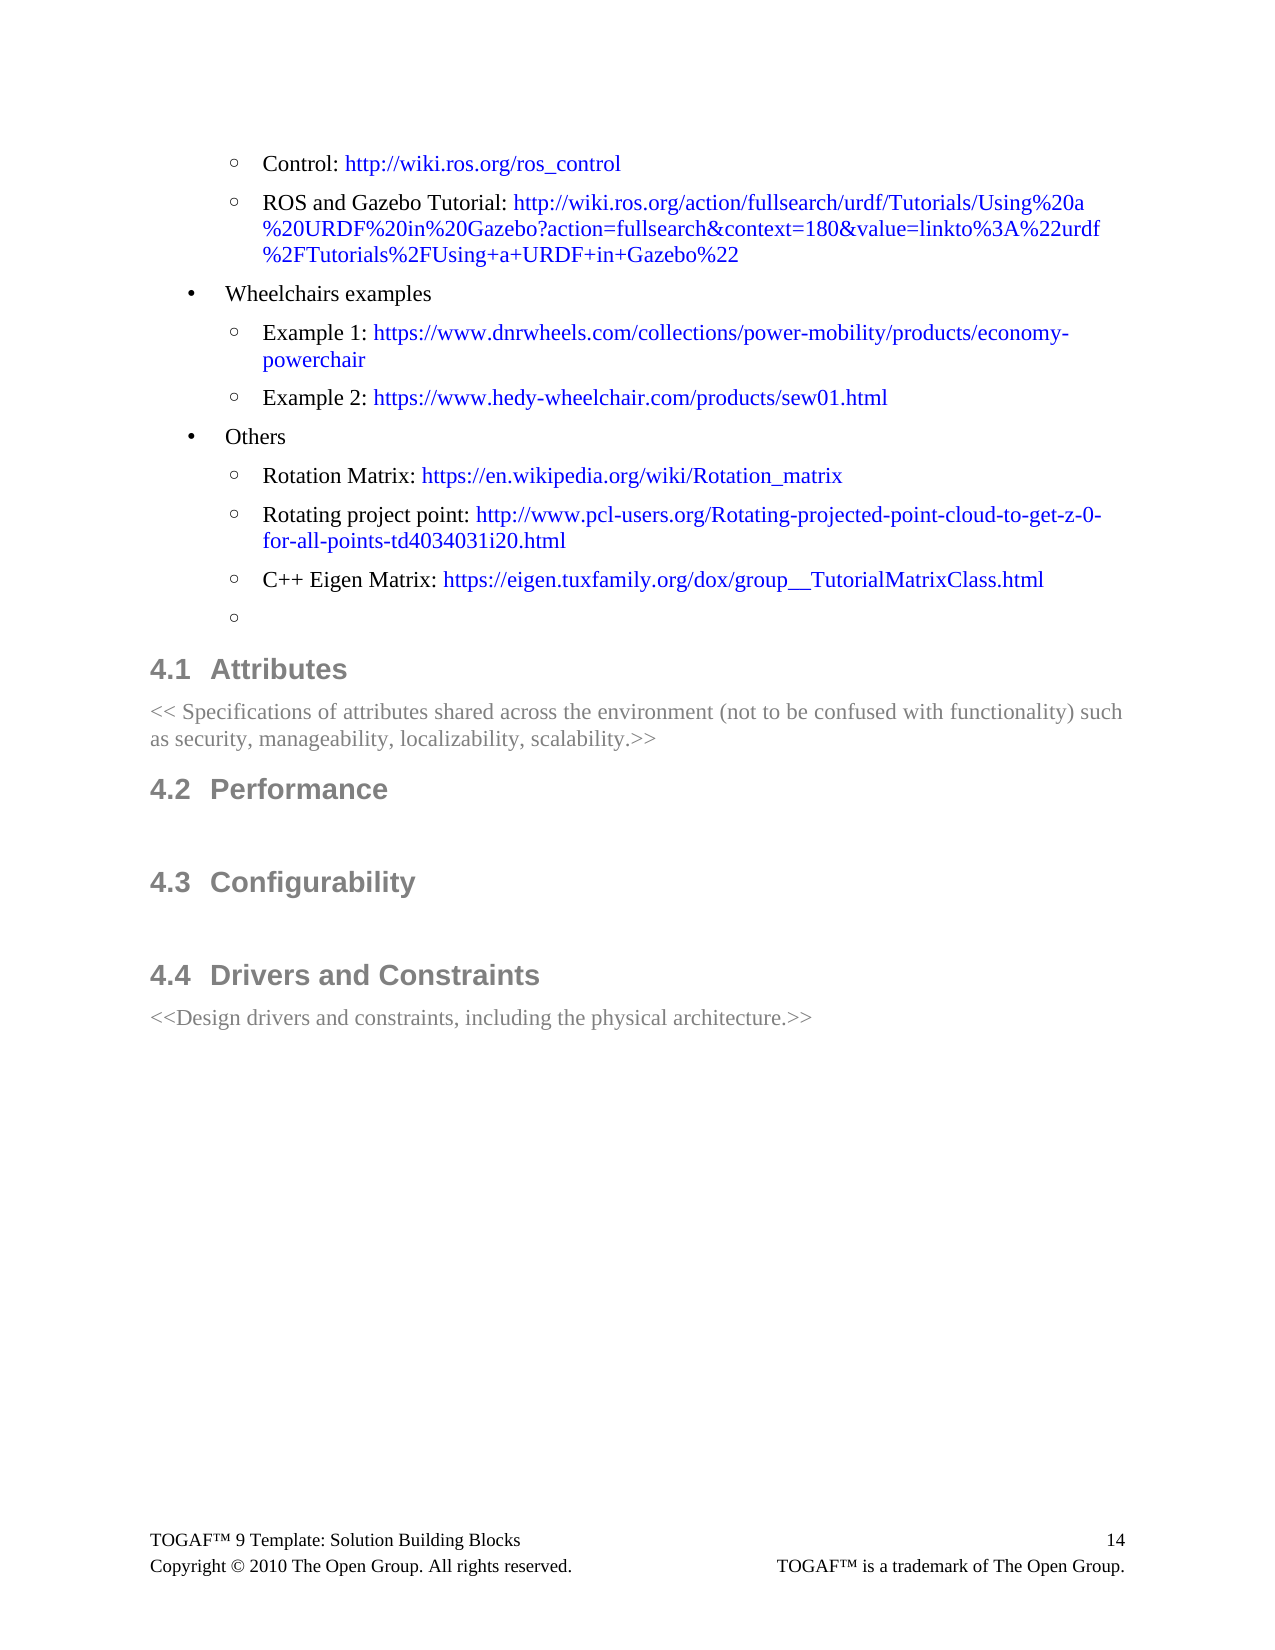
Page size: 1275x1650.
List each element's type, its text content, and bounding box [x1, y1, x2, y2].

list Others [187, 423, 1125, 450]
list ROS and Gazebo Tutorial: http://wiki.ros.org/action/fullsearch/urdf/Tutorials/Using%20a%20URDF%20in%20Gazebo?action=fullsearch&context=180&value=linkto%3A%22urdf%2FTutorials%2FUsing+a+URDF+in+Gazebo%22 [225, 189, 1125, 268]
list Example 2: https://www.hedy-wheelchair.com/products/sew01.html [225, 384, 1125, 411]
text << Specifications of attributes shared across the environment (not to be confused with functionality) such as security, manageability, localizability, scalability.>> [150, 698, 1125, 751]
list Rotation Matrix: https://en.wikipedia.org/wiki/Rotation_matrix [225, 462, 1125, 488]
text <<Design drivers and constraints, including the physical architecture.>> [150, 1004, 1125, 1031]
list Rotating project point: http://www.pcl-users.org/Rotating-projected-point-cloud-to-get-z-0-for-all-points-td4034031i20.html [225, 501, 1125, 554]
subtitle Drivers and Constraints [150, 958, 1125, 992]
subtitle Attributes [150, 652, 1125, 686]
list Control: http://wiki.ros.org/ros_control [225, 150, 1125, 176]
list Example 1: https://www.dnrwheels.com/collections/power-mobility/products/economy-powerchair [225, 319, 1125, 372]
list C++ Eigen Matrix: https://eigen.tuxfamily.org/dox/group__TutorialMatrixClass.html [225, 566, 1125, 593]
subtitle Configurability [150, 865, 1125, 899]
subtitle Performance [150, 772, 1125, 805]
list Wheelchairs examples [187, 280, 1125, 307]
